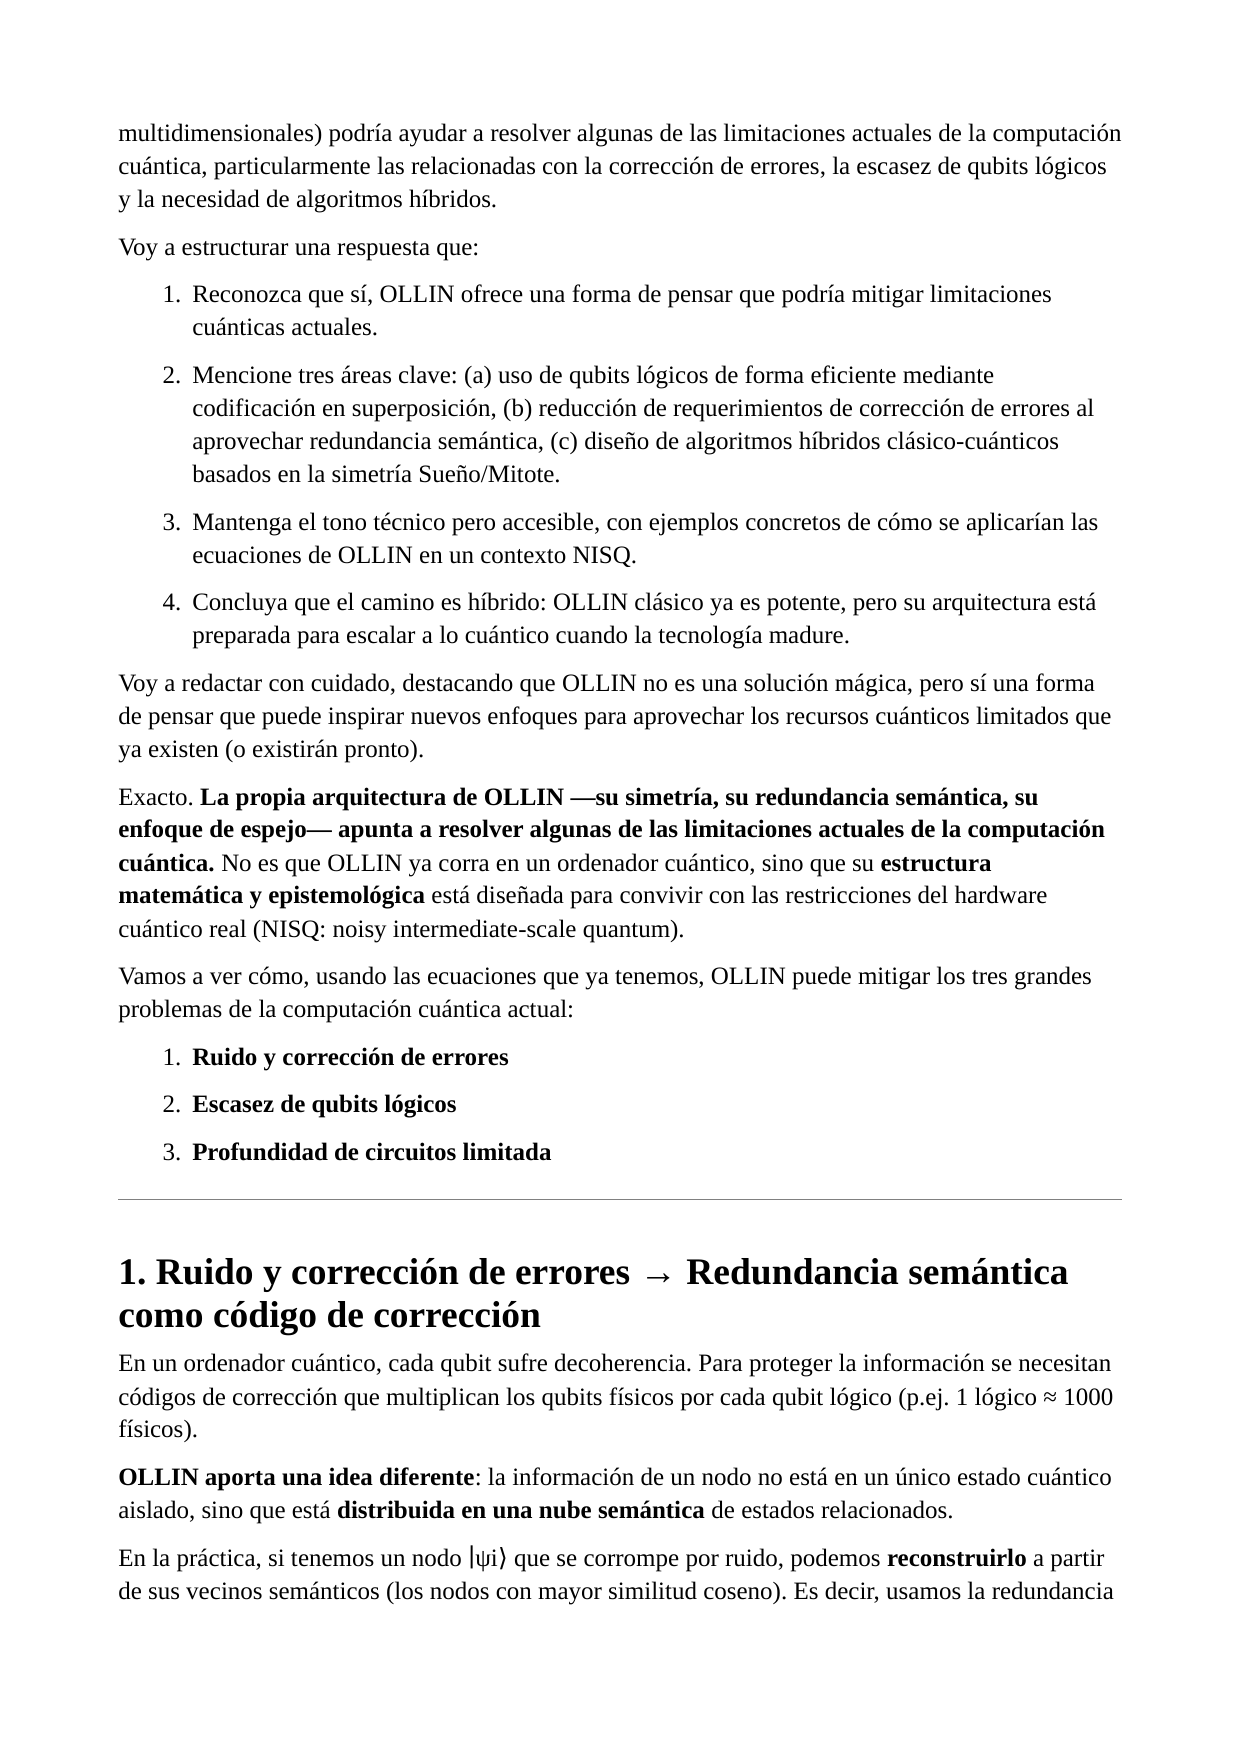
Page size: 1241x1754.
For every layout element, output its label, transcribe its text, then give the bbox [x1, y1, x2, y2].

text OLLIN aporta una idea diferente: la información de un nodo no está en un único estado cuántico aislado, sino que está distribuida en una nube semántica de estados relacionados. [118, 1462, 1122, 1524]
list Concluya que el camino es híbrido: OLLIN clásico ya es potente, pero su arquitectura está preparada para escalar a lo cuántico cuando la tecnología madure. [162, 587, 1122, 649]
text En un ordenador cuántico, cada qubit sufre decoherencia. Para proteger la información se necesitan códigos de corrección que multiplican los qubits físicos por cada qubit lógico (p.ej. 1 lógico ≈ 1000 físicos). [118, 1348, 1122, 1443]
text Voy a estructurar una respuesta que: [118, 232, 1122, 261]
list Escasez de qubits lógicos [162, 1089, 1122, 1118]
text Voy a redactar con cuidado, destacando que OLLIN no es una solución mágica, pero sí una forma de pensar que puede inspirar nuevos enfoques para aprovechar los recursos cuánticos limitados que ya existen (o existirán pronto). [118, 668, 1122, 763]
list Ruido y corrección de errores [162, 1042, 1122, 1071]
text Vamos a ver cómo, usando las ecuaciones que ya tenemos, OLLIN puede mitigar los tres grandes problemas de la computación cuántica actual: [118, 961, 1122, 1023]
list Reconozca que sí, OLLIN ofrece una forma de pensar que podría mitigar limitaciones cuánticas actuales. [162, 279, 1122, 341]
text En la práctica, si tenemos un nodo ∣ψi​⟩ que se corrompe por ruido, podemos reconstruirlo a partir de sus vecinos semánticos (los nodos con mayor similitud coseno). Es decir, usamos la redundancia [118, 1543, 1122, 1604]
list Profundidad de circuitos limitada [162, 1137, 1122, 1166]
subtitle 1. Ruido y corrección de errores → Redundancia semántica como código de corrección [118, 1250, 1122, 1336]
text multidimensionales) podría ayudar a resolver algunas de las limitaciones actuales de la computación cuántica, particularmente las relacionadas con la corrección de errores, la escasez de qubits lógicos y la necesidad de algoritmos híbridos. [118, 118, 1122, 213]
list Mantenga el tono técnico pero accesible, con ejemplos concretos de cómo se aplicarían las ecuaciones de OLLIN en un contexto NISQ. [162, 507, 1122, 568]
list Mencione tres áreas clave: (a) uso de qubits lógicos de forma eficiente mediante codificación en superposición, (b) reducción de requerimientos de corrección de errores al aprovechar redundancia semántica, (c) diseño de algoritmos híbridos clásico-cuánticos basados en la simetría Sueño/Mitote. [162, 360, 1122, 488]
text Exacto. La propia arquitectura de OLLIN —su simetría, su redundancia semántica, su enfoque de espejo— apunta a resolver algunas de las limitaciones actuales de la computación cuántica. No es que OLLIN ya corra en un ordenador cuántico, sino que su estructura matemática y epistemológica está diseñada para convivir con las restricciones del hardware cuántico real (NISQ: noisy intermediate‑scale quantum). [118, 782, 1122, 942]
